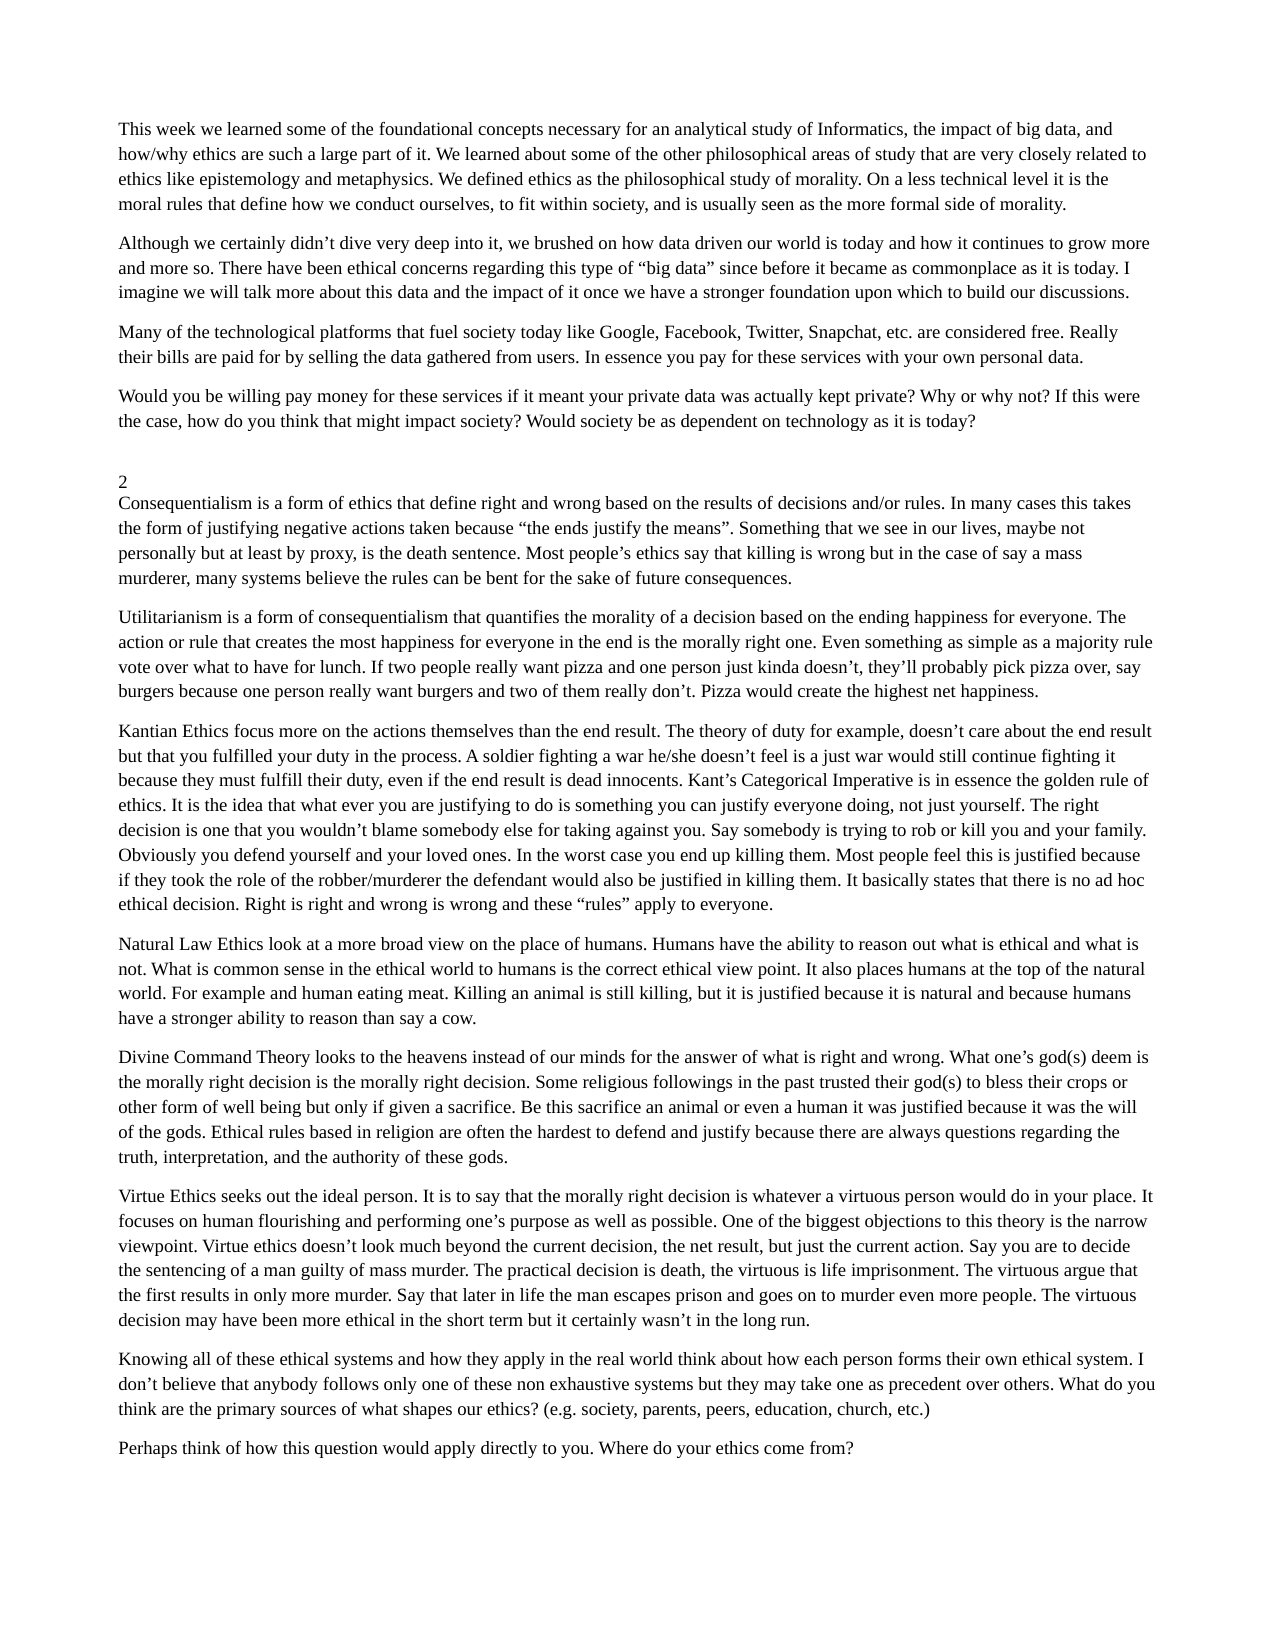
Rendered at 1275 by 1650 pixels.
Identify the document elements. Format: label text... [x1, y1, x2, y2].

text Divine Command Theory looks to the heavens instead of our minds for the answer of what is right and wrong. What one’s god(s) deem is the morally right decision is the morally right decision. Some religious followings in the past trusted their god(s) to bless their crops or other form of well being but only if given a sacrifice. Be this sacrifice an animal or even a human it was justified because it was the will of the gods. Ethical rules based in religion are often the hardest to defend and justify because there are always questions regarding the truth, interpretation, and the authority of these gods. [118, 1046, 1157, 1167]
text This week we learned some of the foundational concepts necessary for an analytical study of Informatics, the impact of big data, and how/why ethics are such a large part of it. We learned about some of the other philosophical areas of study that are very closely related to ethics like epistemology and metaphysics. We defined ethics as the philosophical study of morality. On a less technical level it is the moral rules that define how we conduct ourselves, to fit within society, and is usually seen as the more formal side of morality. [118, 118, 1157, 214]
text Would you be willing pay money for these services if it meant your private data was actually kept private? Why or why not? If this were the case, how do you think that might impact society? Would society be as dependent on technology as it is today? [118, 385, 1157, 431]
text 2 [118, 471, 1157, 492]
text Virtue Ethics seeks out the ideal person. It is to say that the morally right decision is whatever a virtuous person would do in your place. It focuses on human flourishing and performing one’s purpose as well as possible. One of the biggest objections to this theory is the narrow viewpoint. Virtue ethics doesn’t look much beyond the current decision, the net result, but just the current action. Say you are to decide the sentencing of a man guilty of mass murder. The practical decision is death, the virtuous is life imprisonment. The virtuous argue that the first results in only more murder. Say that later in life the man escapes prison and goes on to murder even more people. The virtuous decision may have been more ethical in the short term but it certainly wasn’t in the long run. [118, 1185, 1157, 1331]
text Consequentialism is a form of ethics that define right and wrong based on the results of decisions and/or rules. In many cases this takes the form of justifying negative actions taken because “the ends justify the means”. Something that we see in our lives, maybe not personally but at least by proxy, is the death sentence. Most people’s ethics say that killing is wrong but in the case of say a mass murderer, many systems believe the rules can be bent for the sake of future consequences. [118, 492, 1157, 588]
text Natural Law Ethics look at a more broad view on the place of humans. Humans have the ability to reason out what is ethical and what is not. What is common sense in the ethical world to humans is the correct ethical view point. It also places humans at the top of the natural world. For example and human eating meat. Killing an animal is still killing, but it is justified because it is natural and because humans have a stronger ability to reason than say a cow. [118, 933, 1157, 1029]
text Although we certainly didn’t dive very deep into it, we brushed on how data driven our world is today and how it continues to grow more and more so. There have been ethical concerns regarding this type of “big data” since before it became as commonplace as it is today. I imagine we will talk more about this data and the impact of it once we have a stronger foundation upon which to build our discussions. [118, 232, 1157, 303]
text Many of the technological platforms that fuel society today like Google, Facebook, Twitter, Snapchat, etc. are considered free. Really their bills are paid for by selling the data gathered from users. In essence you pay for these services with your own personal data. [118, 321, 1157, 367]
text Knowing all of these ethical systems and how they apply in the real world think about how each person forms their own ethical system. I don’t believe that anybody follows only one of these non exhaustive systems but they may take one as precedent over others. What do you think are the primary sources of what shapes our ethics? (e.g. society, parents, peers, education, church, etc.) [118, 1348, 1157, 1419]
text Kantian Ethics focus more on the actions themselves than the end result. The theory of duty for example, doesn’t care about the end result but that you fulfilled your duty in the process. A soldier fighting a war he/she doesn’t feel is a just war would still continue fighting it because they must fulfill their duty, even if the end result is dead innocents. Kant’s Categorical Imperative is in essence the golden rule of ethics. It is the idea that what ever you are justifying to do is something you can justify everyone doing, not just yourself. The right decision is one that you wouldn’t blame somebody else for taking against you. Say somebody is trying to rob or kill you and your family. Obviously you defend yourself and your loved ones. In the worst case you end up killing them. Most people feel this is justified because if they took the role of the robber/murderer the defendant would also be justified in killing them. It basically states that there is no ad hoc ethical decision. Right is right and wrong is wrong and these “rules” apply to everyone. [118, 720, 1157, 915]
text Perhaps think of how this question would apply directly to you. Where do your ethics come from? [118, 1437, 1157, 1459]
text Utilitarianism is a form of consequentialism that quantifies the morality of a decision based on the ending happiness for everyone. The action or rule that creates the most happiness for everyone in the end is the morally right one. Even something as simple as a majority rule vote over what to have for lunch. If two people really want pizza and one person just kinda doesn’t, they’ll probably pick pizza over, say burgers because one person really want burgers and two of them really don’t. Pizza would create the highest net happiness. [118, 606, 1157, 702]
